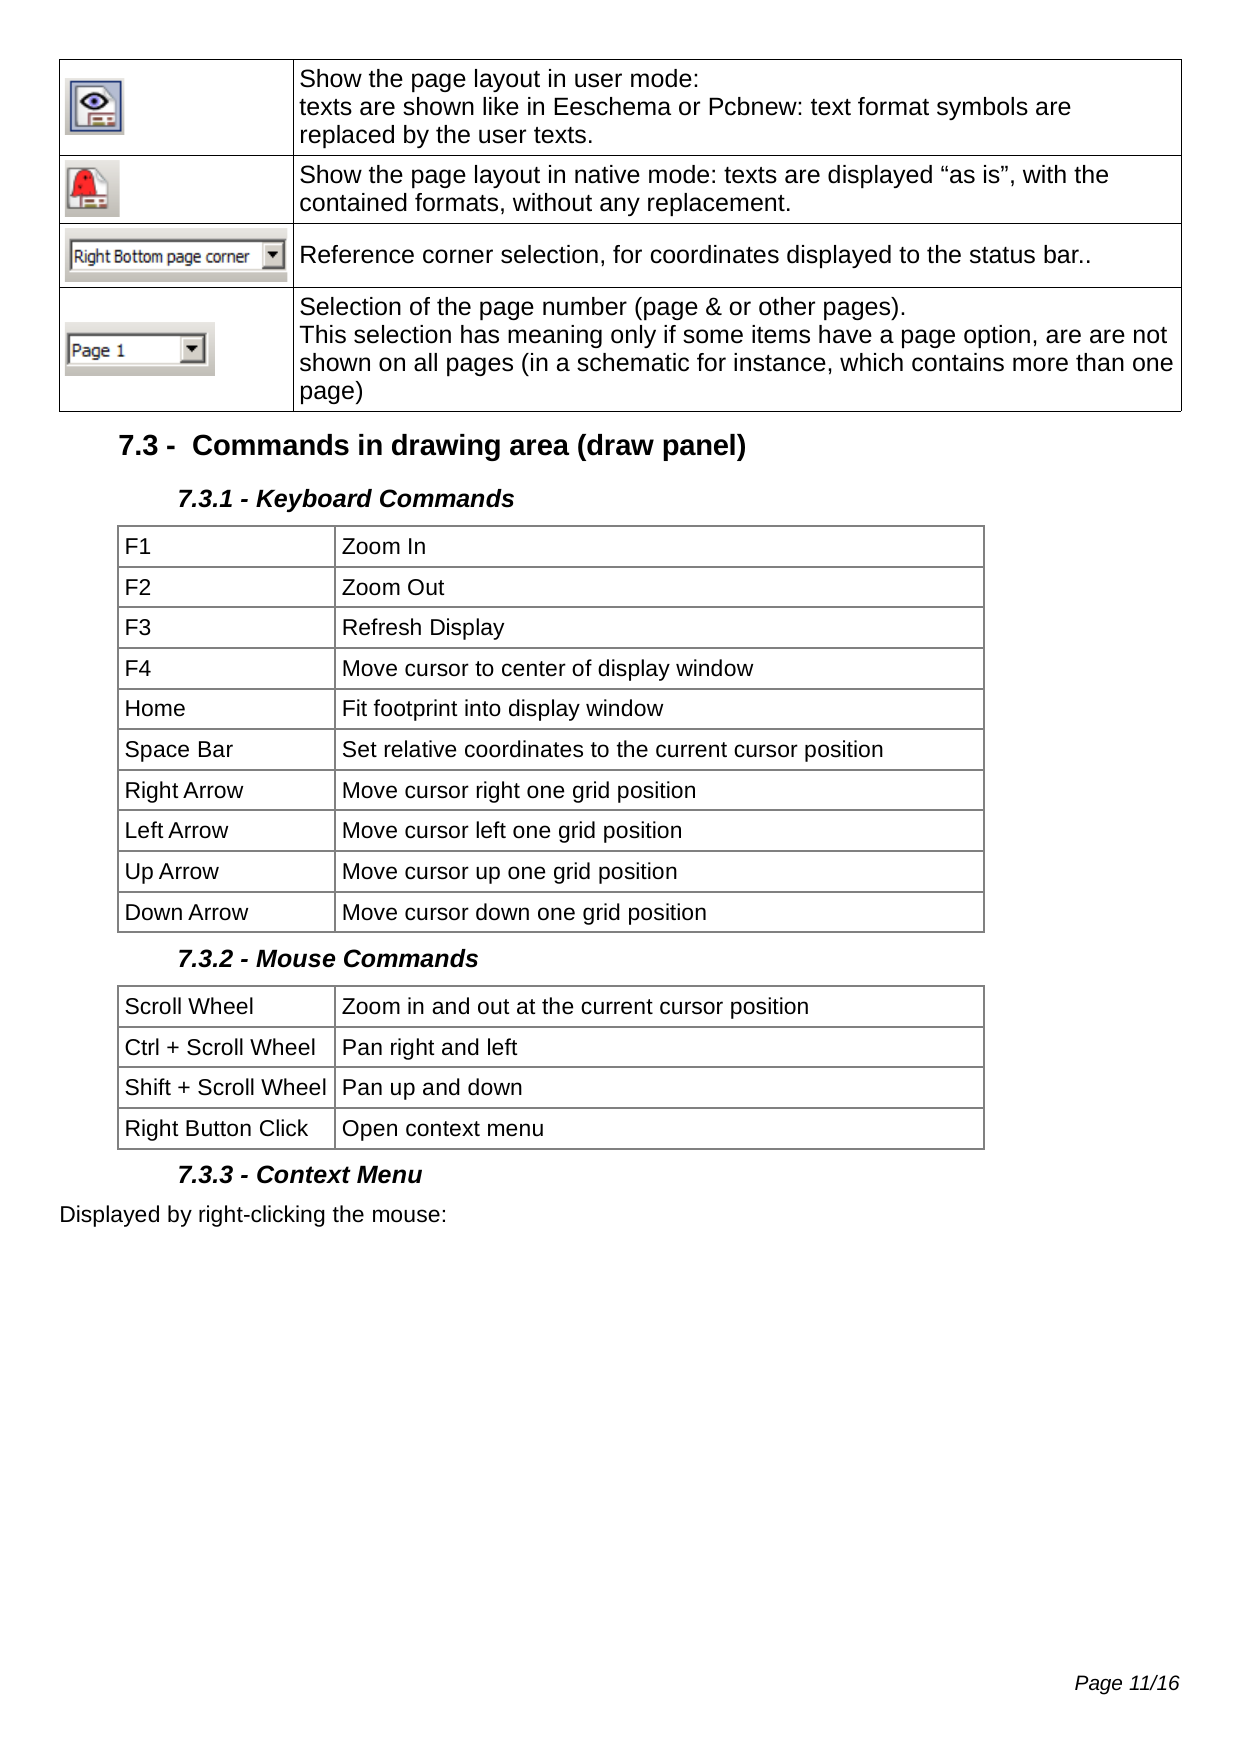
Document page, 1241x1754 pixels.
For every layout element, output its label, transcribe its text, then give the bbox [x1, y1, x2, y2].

table_cell Move cursor right one grid position [336, 771, 983, 809]
picture [64, 228, 288, 282]
subtitle Keyboard Commands [177, 485, 1181, 513]
table_cell Ctrl + Scroll Wheel [119, 1028, 334, 1066]
picture [64, 160, 120, 217]
table_cell [60, 156, 293, 222]
table_cell [60, 224, 293, 287]
picture [64, 78, 125, 135]
table_header Scroll Wheel [119, 987, 334, 1026]
table_cell Reference corner selection, for coordinates displayed to the status bar.. [294, 224, 1181, 287]
table_cell F3 [119, 608, 334, 647]
table_cell Refresh Display [336, 608, 983, 647]
table_cell Right Arrow [119, 771, 334, 809]
table_cell Home [119, 690, 334, 728]
table_cell F2 [119, 568, 334, 606]
table_cell Move cursor left one grid position [336, 811, 983, 850]
table_cell Right Button Click [119, 1109, 334, 1147]
table_cell Left Arrow [119, 811, 334, 850]
table_cell Show the page layout in native mode: texts are displayed “as is”, with the contained formats, without any replacement. [294, 156, 1181, 222]
table_cell Up Arrow [119, 852, 334, 891]
subtitle Context Menu [177, 1161, 1181, 1189]
table_cell [60, 288, 293, 411]
picture [64, 322, 215, 376]
table_cell Zoom Out [336, 568, 983, 606]
table_cell Pan up and down [336, 1068, 983, 1107]
subtitle Commands in drawing area (draw panel) [118, 428, 1181, 461]
table_cell Show the page layout in user mode: texts are shown like in Eeschema or Pcbnew: text format symbols are replaced by the user texts. [294, 60, 1181, 155]
subtitle Mouse Commands [177, 945, 1181, 973]
table_cell F4 [119, 649, 334, 687]
table_cell Move cursor down one grid position [336, 893, 983, 931]
table_cell Shift + Scroll Wheel [119, 1068, 334, 1107]
table_cell Down Arrow [119, 893, 334, 931]
table_header F1 [119, 527, 334, 566]
table_cell Move cursor up one grid position [336, 852, 983, 891]
table_header Zoom in and out at the current cursor position [336, 987, 983, 1026]
table_cell Open context menu [336, 1109, 983, 1147]
table_cell Space Bar [119, 730, 334, 769]
table_cell Pan right and left [336, 1028, 983, 1066]
table_cell Set relative coordinates to the current cursor position [336, 730, 983, 769]
table_cell [60, 60, 293, 155]
table_cell Fit footprint into display window [336, 690, 983, 728]
table_cell Move cursor to center of display window [336, 649, 983, 687]
table_cell Selection of the page number (page & or other pages). This selection has meaning only if some items have a page option, are are not shown on all pages (in a schematic for instance, which contains more than one page) [294, 288, 1181, 411]
table_header Zoom In [336, 527, 983, 566]
text Displayed by right-clicking the mouse: [59, 1201, 1181, 1227]
